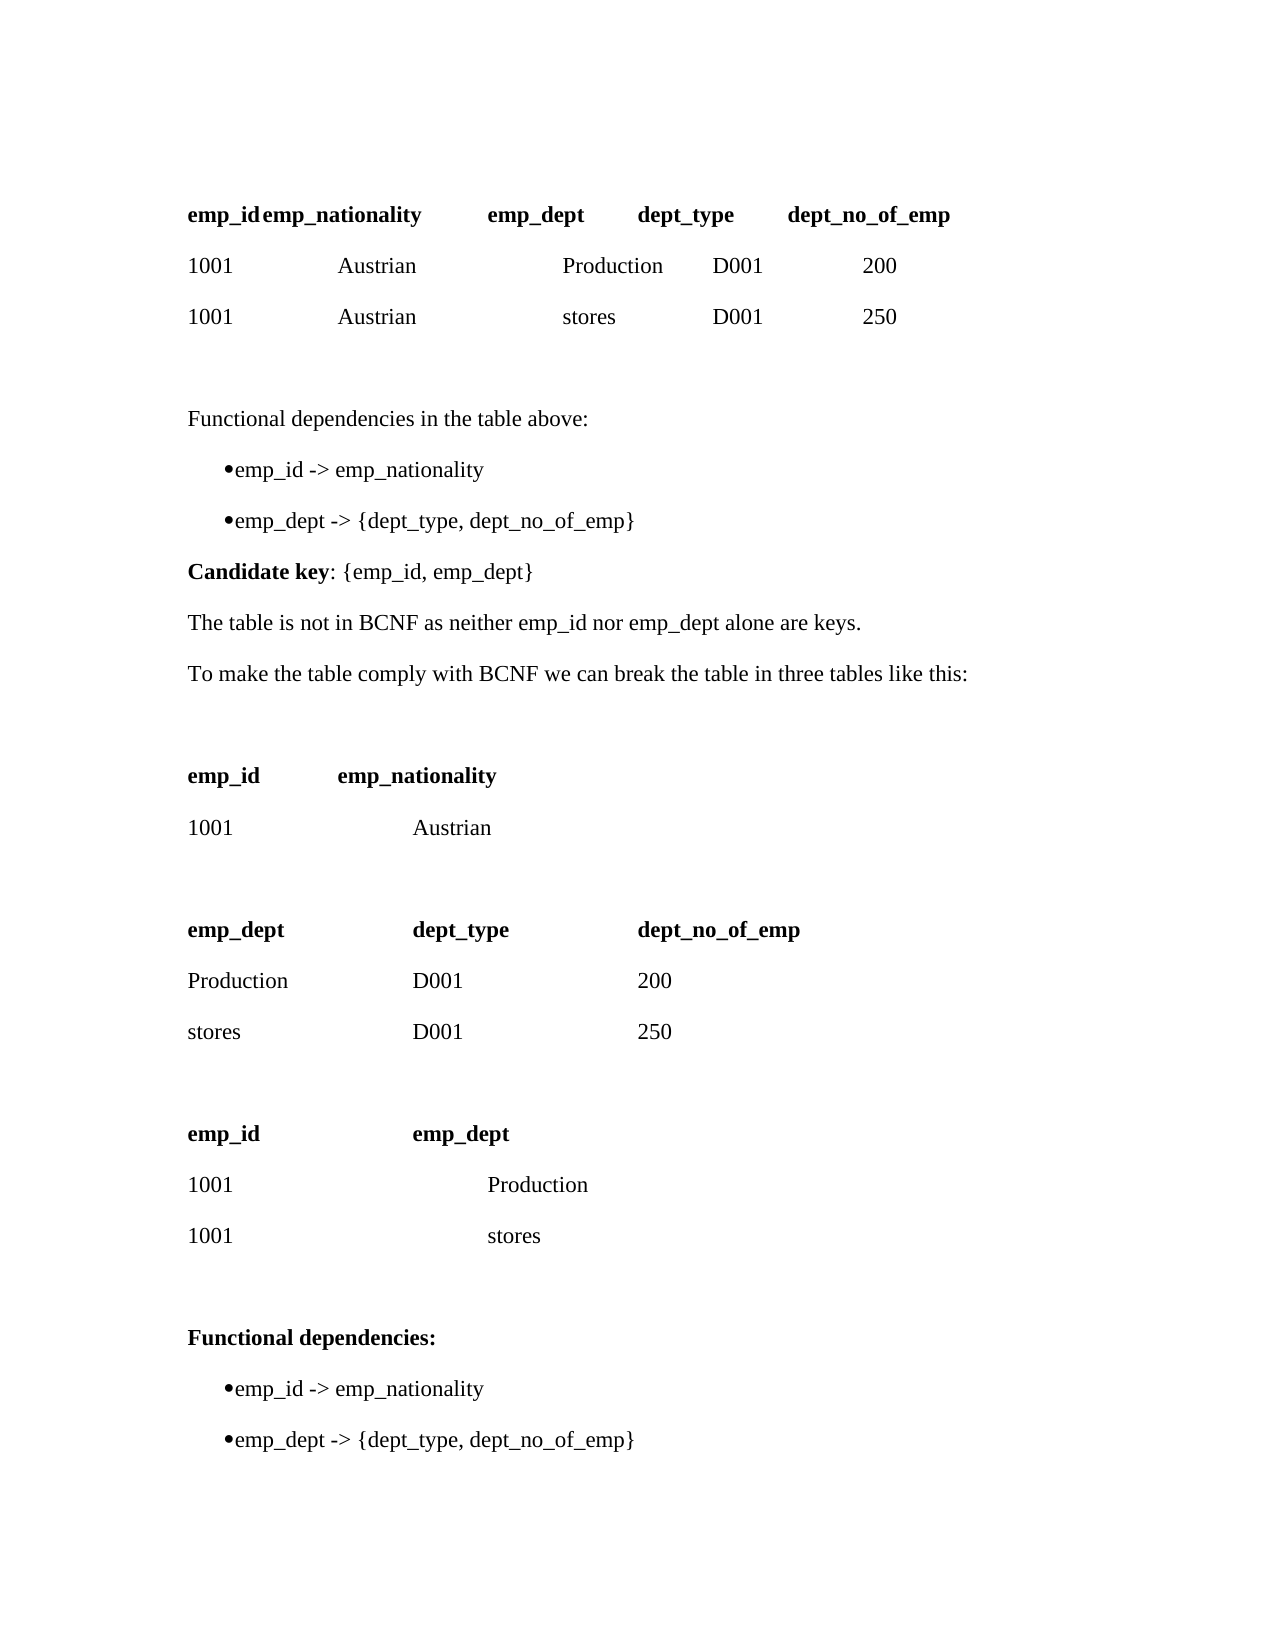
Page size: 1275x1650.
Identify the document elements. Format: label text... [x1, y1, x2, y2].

text Functional dependencies in the table above: [187, 405, 1087, 432]
text emp_id emp_nationality emp_dept dept_type dept_no_of_emp [187, 201, 1087, 227]
text 1001 stores [187, 1222, 1087, 1248]
text emp_id emp_nationality [187, 762, 1087, 789]
text Production D001 200 [187, 967, 1087, 993]
list emp_id -> emp_nationality [225, 1375, 1087, 1401]
text 1001 Austrian Production D001 200 [187, 252, 1087, 278]
text Candidate key: {emp_id, emp_dept} [187, 558, 1087, 585]
list emp_id -> emp_nationality [225, 456, 1087, 483]
text To make the table comply with BCNF we can break the table in three tables like this: [187, 660, 1087, 687]
list emp_dept -> {dept_type, dept_no_of_emp} [225, 507, 1087, 534]
text 1001 Austrian [187, 813, 1087, 840]
text stores D001 250 [187, 1018, 1087, 1044]
text 1001 Production [187, 1171, 1087, 1197]
text 1001 Austrian stores D001 250 [187, 303, 1087, 329]
text Functional dependencies: [187, 1324, 1087, 1350]
text emp_dept dept_type dept_no_of_emp [187, 916, 1087, 942]
list emp_dept -> {dept_type, dept_no_of_emp} [225, 1426, 1087, 1452]
text The table is not in BCNF as neither emp_id nor emp_dept alone are keys. [187, 609, 1087, 636]
text emp_id emp_dept [187, 1120, 1087, 1146]
